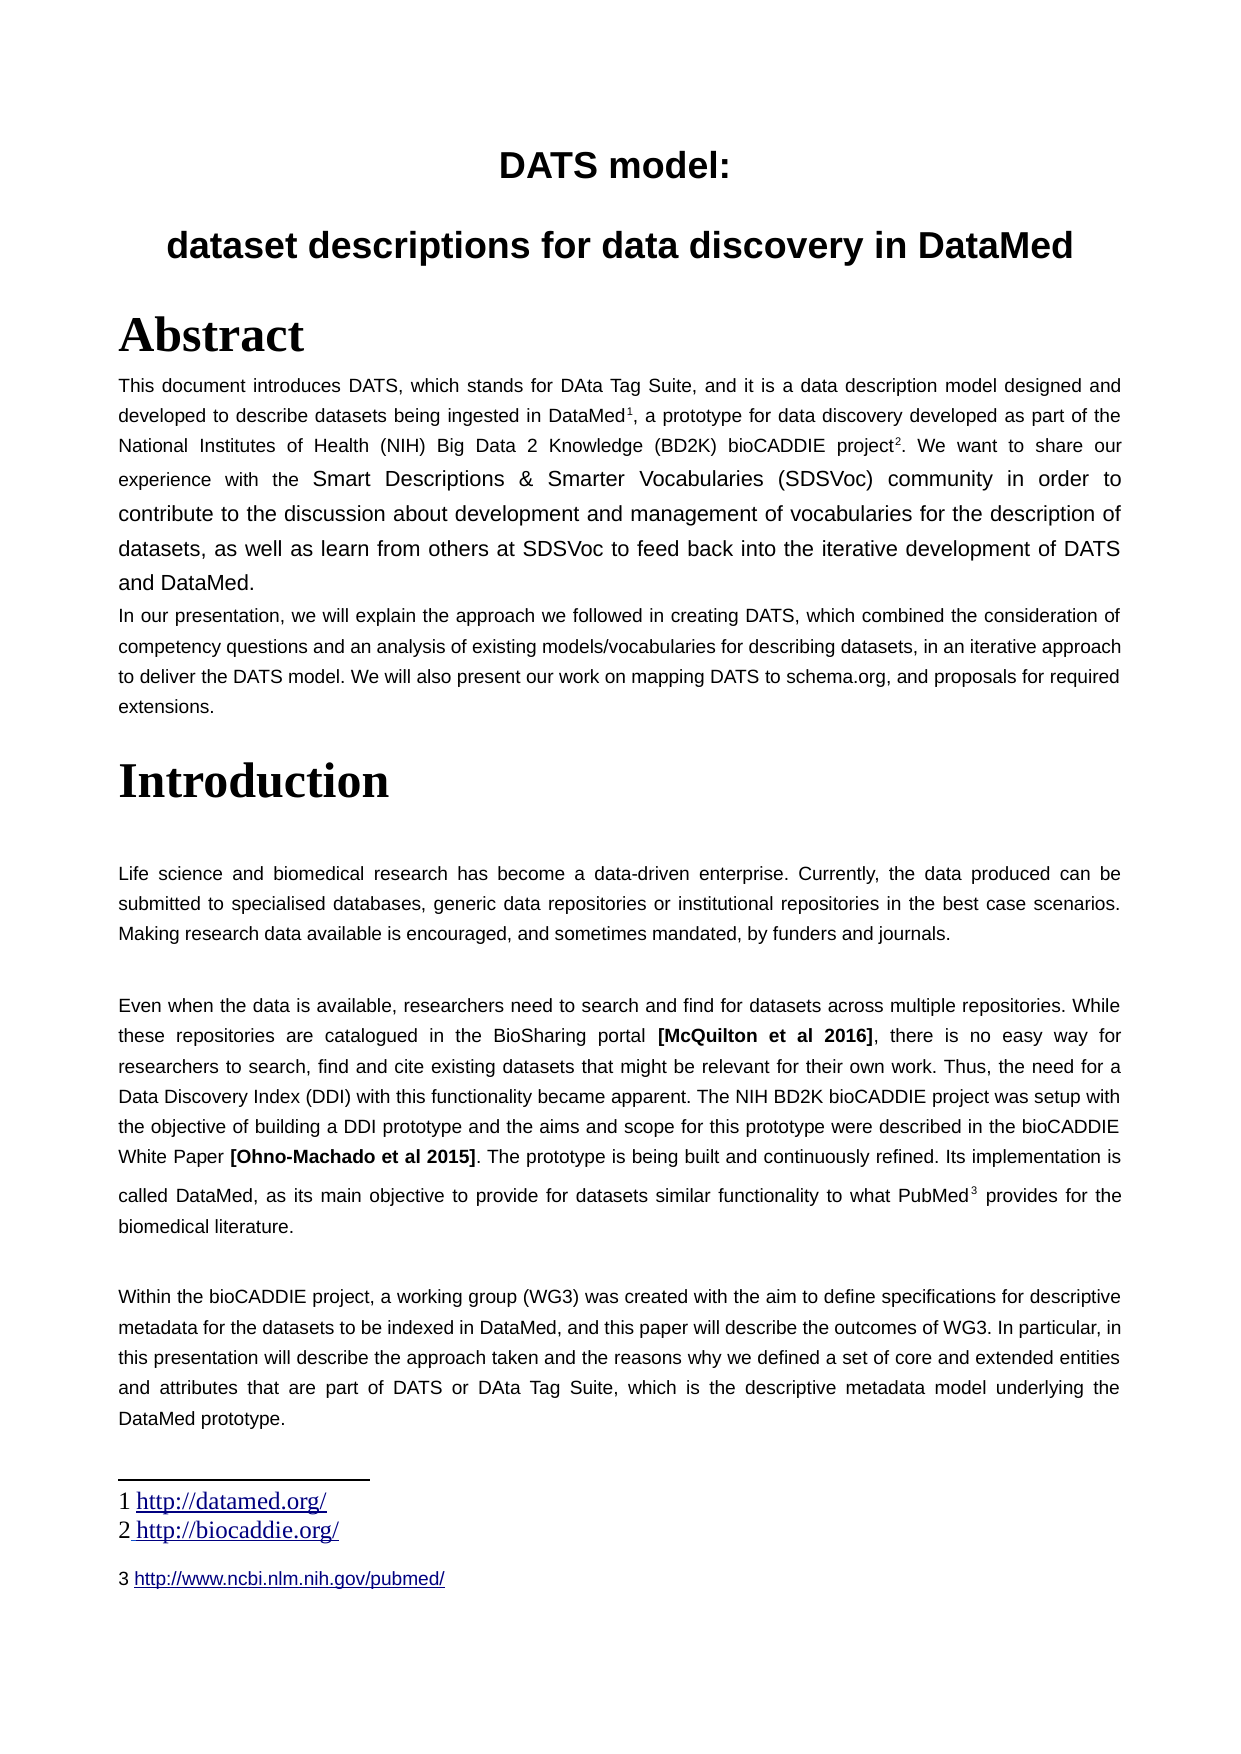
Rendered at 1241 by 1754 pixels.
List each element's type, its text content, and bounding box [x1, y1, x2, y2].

title DATS model: [118, 143, 1122, 186]
subtitle Introduction [118, 751, 1122, 808]
text Within the bioCADDIE project, a working group (WG3) was created with the aim to define specifications for descriptive metadata for the datasets to be indexed in DataMed, and this paper will describe the outcomes of WG3. In particular, in this presentation will describe the approach taken and the reasons why we defined a set of core and extended entities and attributes that are part of DATS or DAta Tag Suite, which is the descriptive metadata model underlying the DataMed prototype. [118, 1286, 1122, 1429]
text http://biocaddie.org/ [118, 1515, 1122, 1544]
text This document introduces DATS, which stands for DAta Tag Suite, and it is a data description model designed and developed to describe datasets being ingested in DataMed, a prototype for data discovery developed as part of the National Institutes of Health (NIH) Big Data 2 Knowledge (BD2K) bioCADDIE project. We want to share our experience with the Smart Descriptions & Smarter Vocabularies (SDSVoc) community in order to contribute to the discussion about development and management of vocabularies for the description of datasets, as well as learn from others at SDSVoc to feed back into the iterative development of DATS and DataMed. [118, 374, 1122, 595]
text http://datamed.org/ [118, 1486, 1122, 1515]
title dataset descriptions for data discovery in DataMed [118, 224, 1122, 267]
text http://www.ncbi.nlm.nih.gov/pubmed/ [118, 1568, 1122, 1590]
subtitle Abstract [118, 304, 1122, 362]
text In our presentation, we will explain the approach we followed in creating DATS, which combined the consideration of competency questions and an analysis of existing models/vocabularies for describing datasets, in an iterative approach to deliver the DATS model. We will also present our work on mapping DATS to schema.org, and proposals for required extensions. [118, 605, 1122, 718]
text Even when the data is available, researchers need to search and find for datasets across multiple repositories. While these repositories are catalogued in the BioSharing portal [McQuilton et al 2016], there is no easy way for researchers to search, find and cite existing datasets that might be relevant for their own work. Thus, the need for a Data Discovery Index (DDI) with this functionality became apparent. The NIH BD2K bioCADDIE project was setup with the objective of building a DDI prototype and the aims and scope for this prototype were described in the bioCADDIE White Paper [Ohno-Machado et al 2015]. The prototype is being built and continuously refined. Its implementation is called DataMed, as its main objective to provide for datasets similar functionality to what PubMed provides for the biomedical literature. [118, 994, 1122, 1238]
text Life science and biomedical research has become a data-driven enterprise. Currently, the data produced can be submitted to specialised databases, generic data repositories or institutional repositories in the best case scenarios. Making research data available is encouraged, and sometimes mandated, by funders and journals. [118, 862, 1122, 945]
